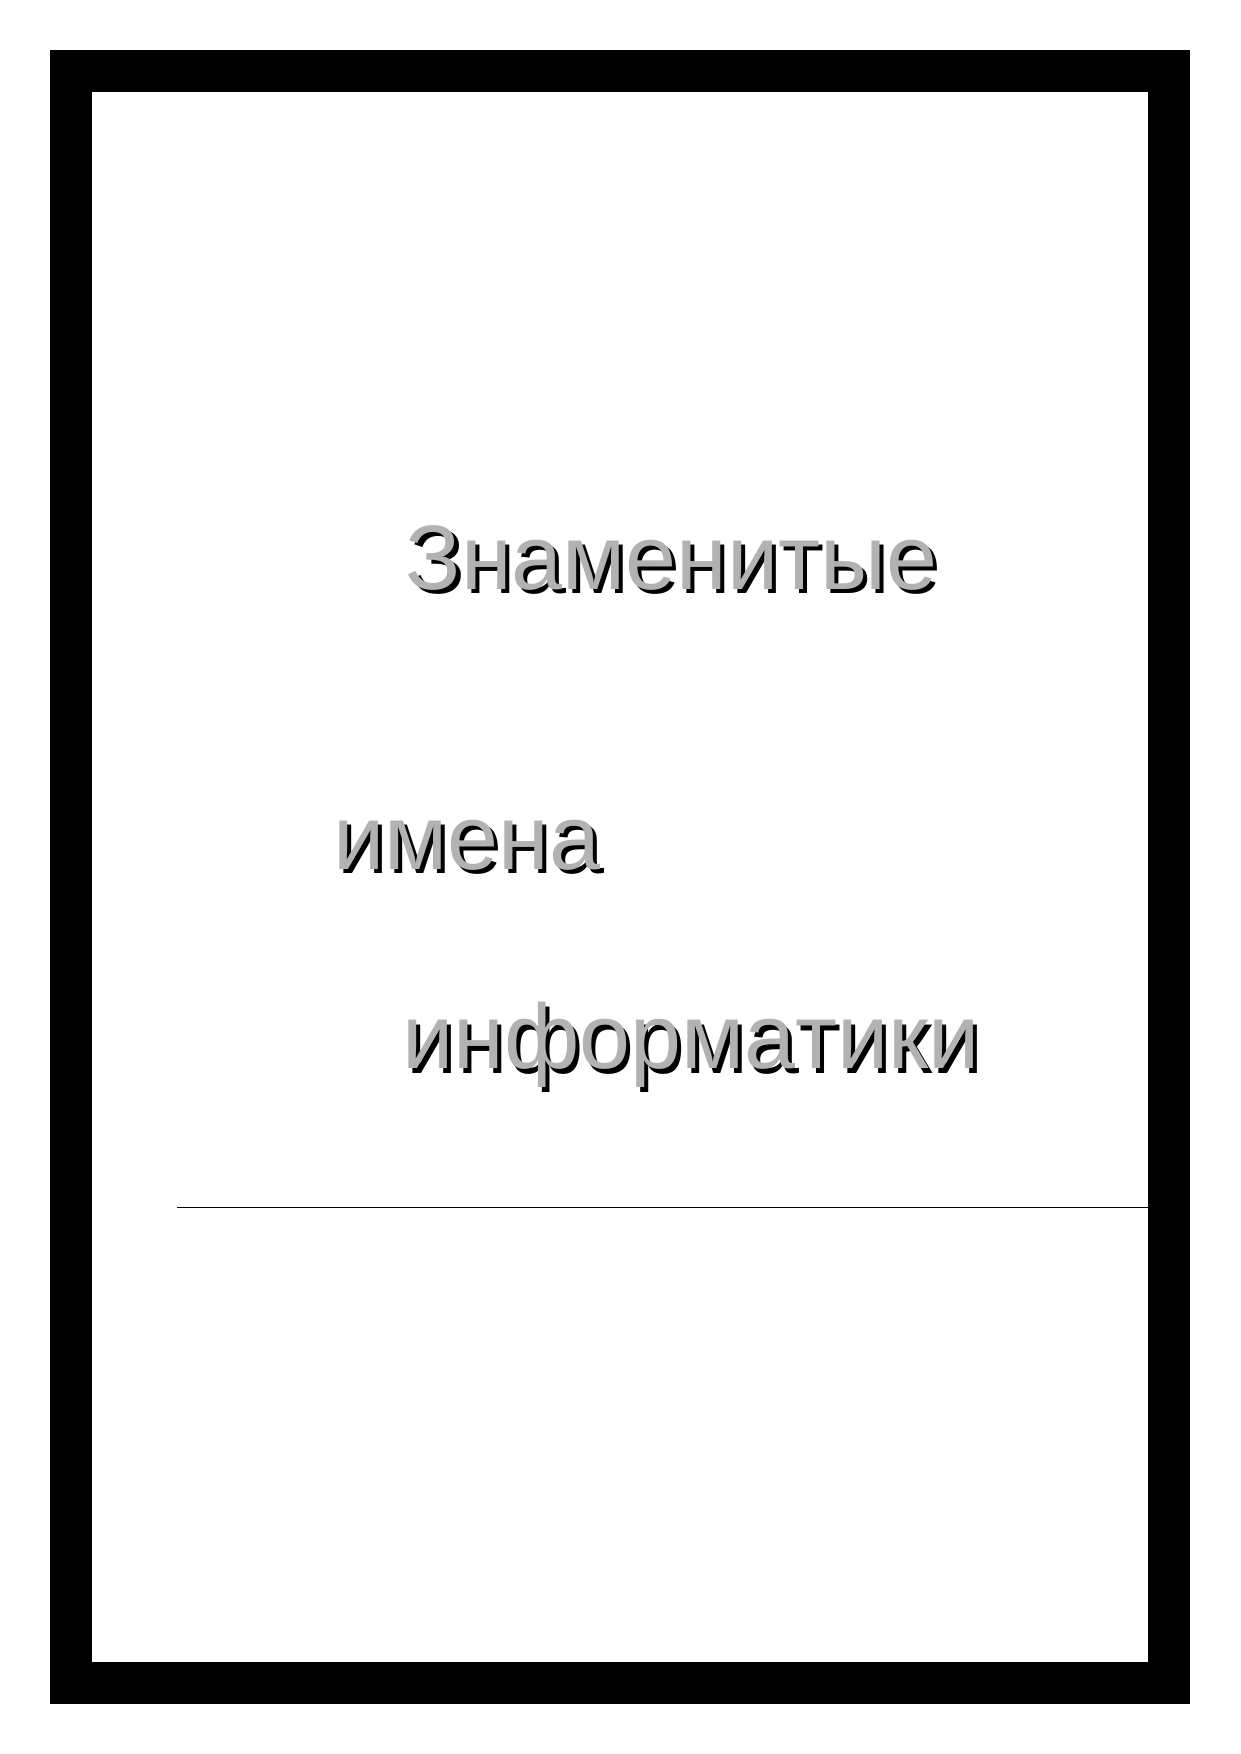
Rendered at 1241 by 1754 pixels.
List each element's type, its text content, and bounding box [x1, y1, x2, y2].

text информатики [257, 983, 1125, 1088]
text Знаменитые [257, 504, 1086, 609]
text имена [257, 783, 677, 876]
